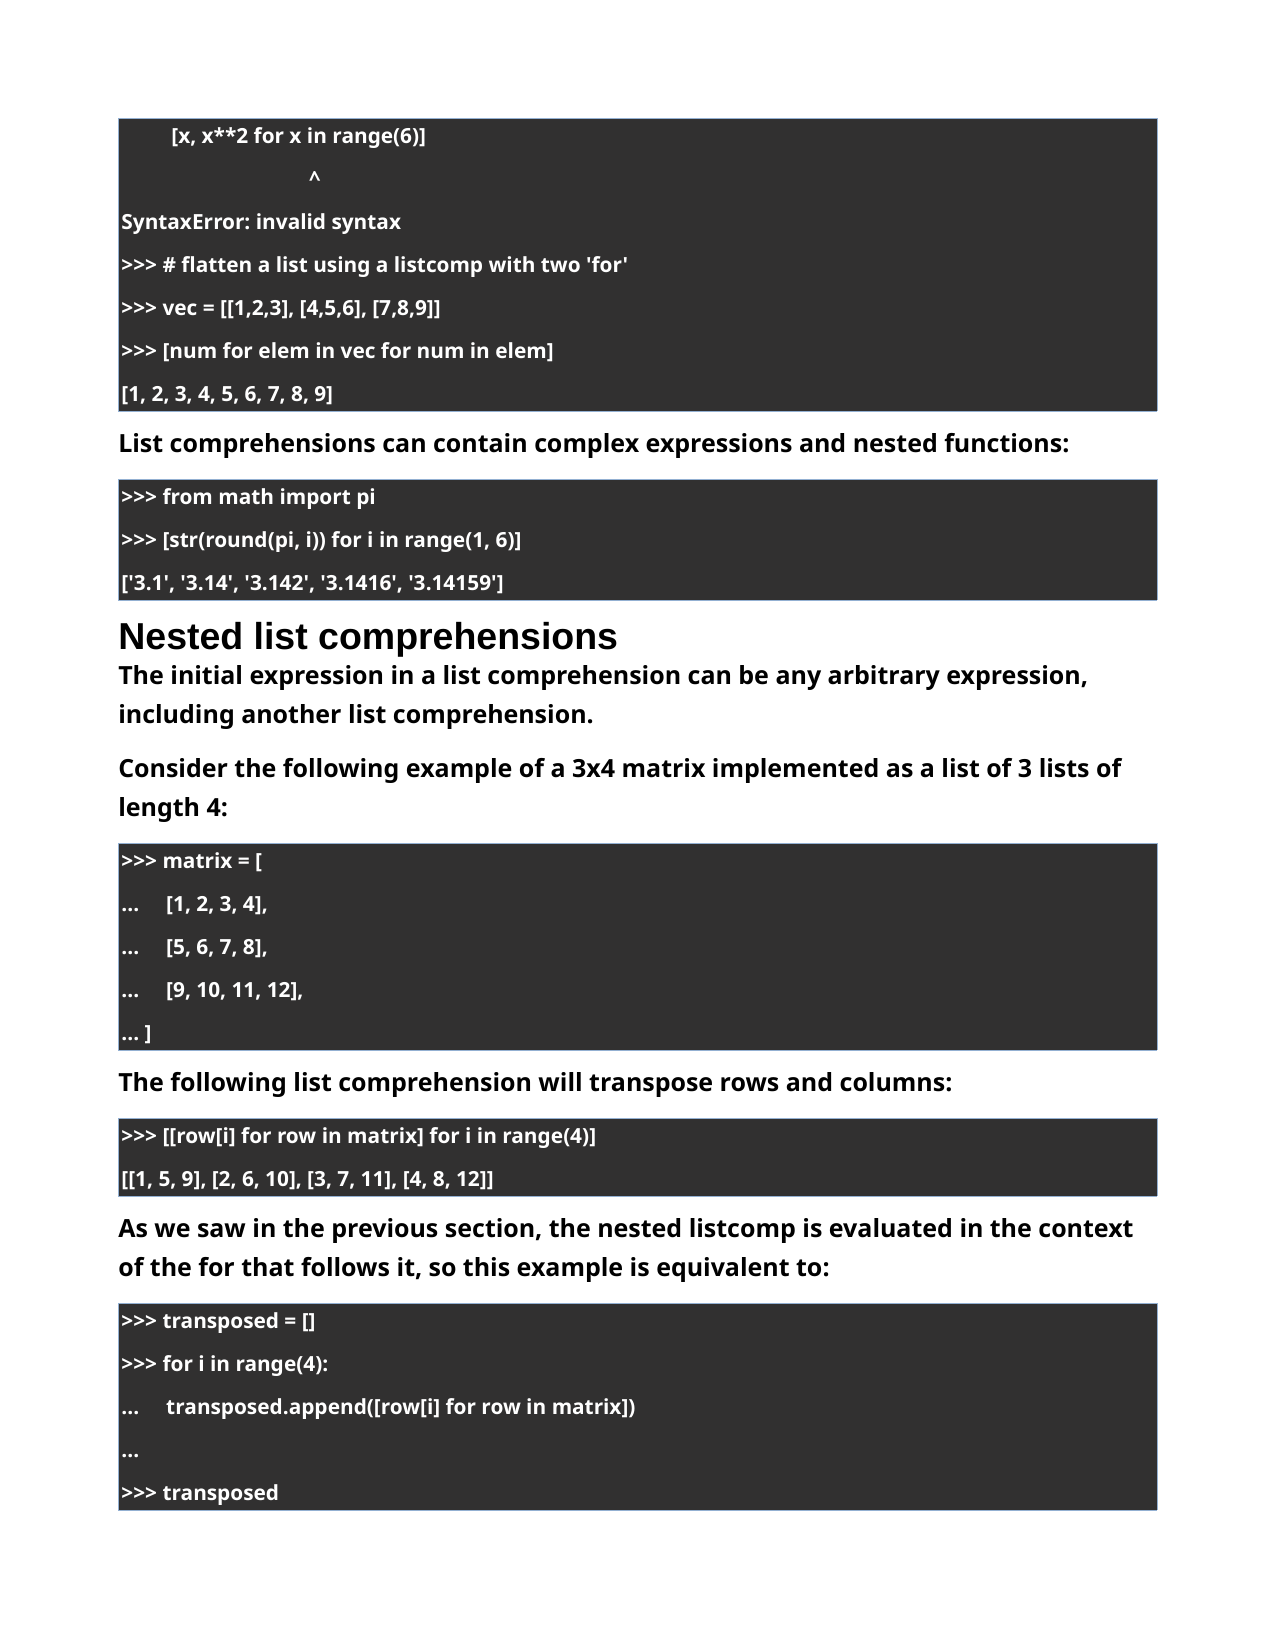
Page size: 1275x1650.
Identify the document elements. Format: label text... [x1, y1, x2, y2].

text ... ] [119, 1015, 1157, 1050]
text SyntaxError: invalid syntax [119, 204, 1157, 236]
text ... [119, 1432, 1157, 1464]
text >>> [str(round(pi, i)) for i in range(1, 6)] [119, 522, 1157, 554]
text As we saw in the previous section, the nested listcomp is evaluated in the context of the for that follows it, so this example is equivalent to: [118, 1210, 1157, 1283]
text >>> for i in range(4): [119, 1346, 1157, 1378]
text ... [5, 6, 7, 8], [119, 929, 1157, 961]
text >>> matrix = [ [119, 844, 1157, 875]
text ['3.1', '3.14', '3.142', '3.1416', '3.14159'] [119, 565, 1157, 600]
text List comprehensions can contain complex expressions and nested functions: [118, 426, 1157, 459]
text ... [9, 10, 11, 12], [119, 972, 1157, 1004]
text ^ [119, 161, 1157, 193]
text >>> from math import pi [119, 480, 1157, 511]
text The following list comprehension will transpose rows and columns: [118, 1064, 1157, 1098]
text >>> transposed = [] [119, 1304, 1157, 1335]
text >>> transposed [119, 1475, 1157, 1510]
text The initial expression in a list comprehension can be any arbitrary expression, including another list comprehension. [118, 657, 1157, 731]
text [[1, 5, 9], [2, 6, 10], [3, 7, 11], [4, 8, 12]] [119, 1161, 1157, 1196]
text ... transposed.append([row[i] for row in matrix]) [119, 1389, 1157, 1421]
text [x, x**2 for x in range(6)] [119, 119, 1157, 150]
text >>> # flatten a list using a listcomp with two 'for' [119, 247, 1157, 279]
text >>> [[row[i] for row in matrix] for i in range(4)] [119, 1119, 1157, 1150]
subtitle Nested list comprehensions [118, 614, 1157, 657]
text >>> vec = [[1,2,3], [4,5,6], [7,8,9]] [119, 290, 1157, 322]
text [1, 2, 3, 4, 5, 6, 7, 8, 9] [119, 376, 1157, 411]
text >>> [num for elem in vec for num in elem] [119, 333, 1157, 365]
text Consider the following example of a 3x4 matrix implemented as a list of 3 lists of length 4: [118, 750, 1157, 824]
text ... [1, 2, 3, 4], [119, 886, 1157, 918]
